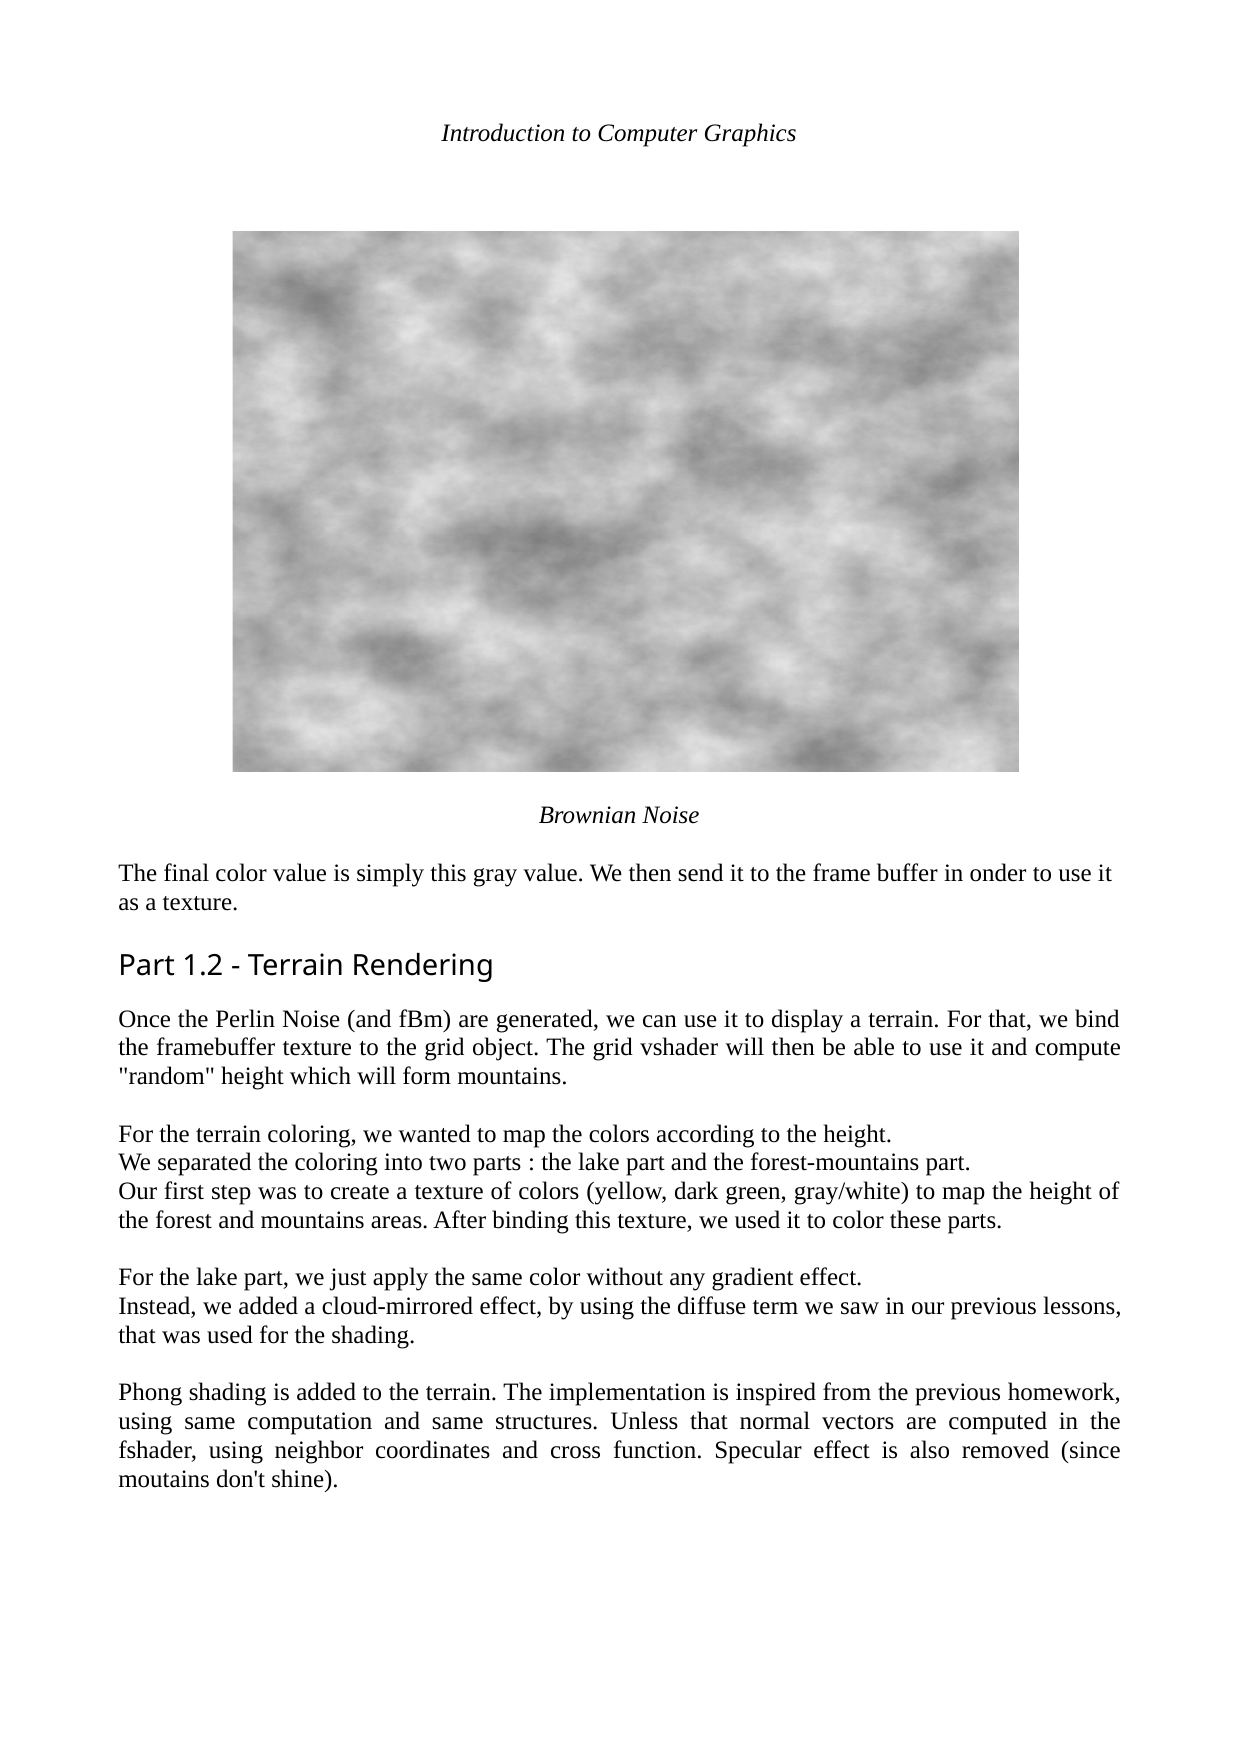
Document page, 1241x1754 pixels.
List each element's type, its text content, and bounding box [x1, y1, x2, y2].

text Part 1.2 - Terrain Rendering [118, 944, 1122, 984]
text The final color value is simply this gray value. We then send it to the frame buffer in onder to use it as a texture. [118, 858, 1122, 916]
text Phong shading is added to the terrain. The implementation is inspired from the previous homework, using same computation and same structures. Unless that normal vectors are computed in the fshader, using neighbor coordinates and cross function. Specular effect is also removed (since moutains don't shine). [118, 1377, 1122, 1492]
text For the lake part, we just apply the same color without any gradient effect. [118, 1262, 1122, 1291]
text For the terrain coloring, we wanted to map the colors according to the height. [118, 1119, 1122, 1147]
text Brownian Noise [118, 801, 1122, 829]
text Instead, we added a cloud-mirrored effect, by using the diffuse term we saw in our previous lessons, that was used for the shading. [118, 1291, 1122, 1349]
text Once the Perlin Noise (and fBm) are generated, we can use it to display a terrain. For that, we bind the framebuffer texture to the grid object. The grid vshader will then be able to use it and compute "random" height which will form mountains. [118, 1004, 1122, 1090]
text Our first step was to create a texture of colors (yellow, dark green, gray/white) to map the height of the forest and mountains areas. After binding this texture, we used it to color these parts. [118, 1176, 1122, 1234]
picture [232, 231, 1019, 772]
text We separated the coloring into two parts : the lake part and the forest-mountains part. [118, 1147, 1122, 1176]
